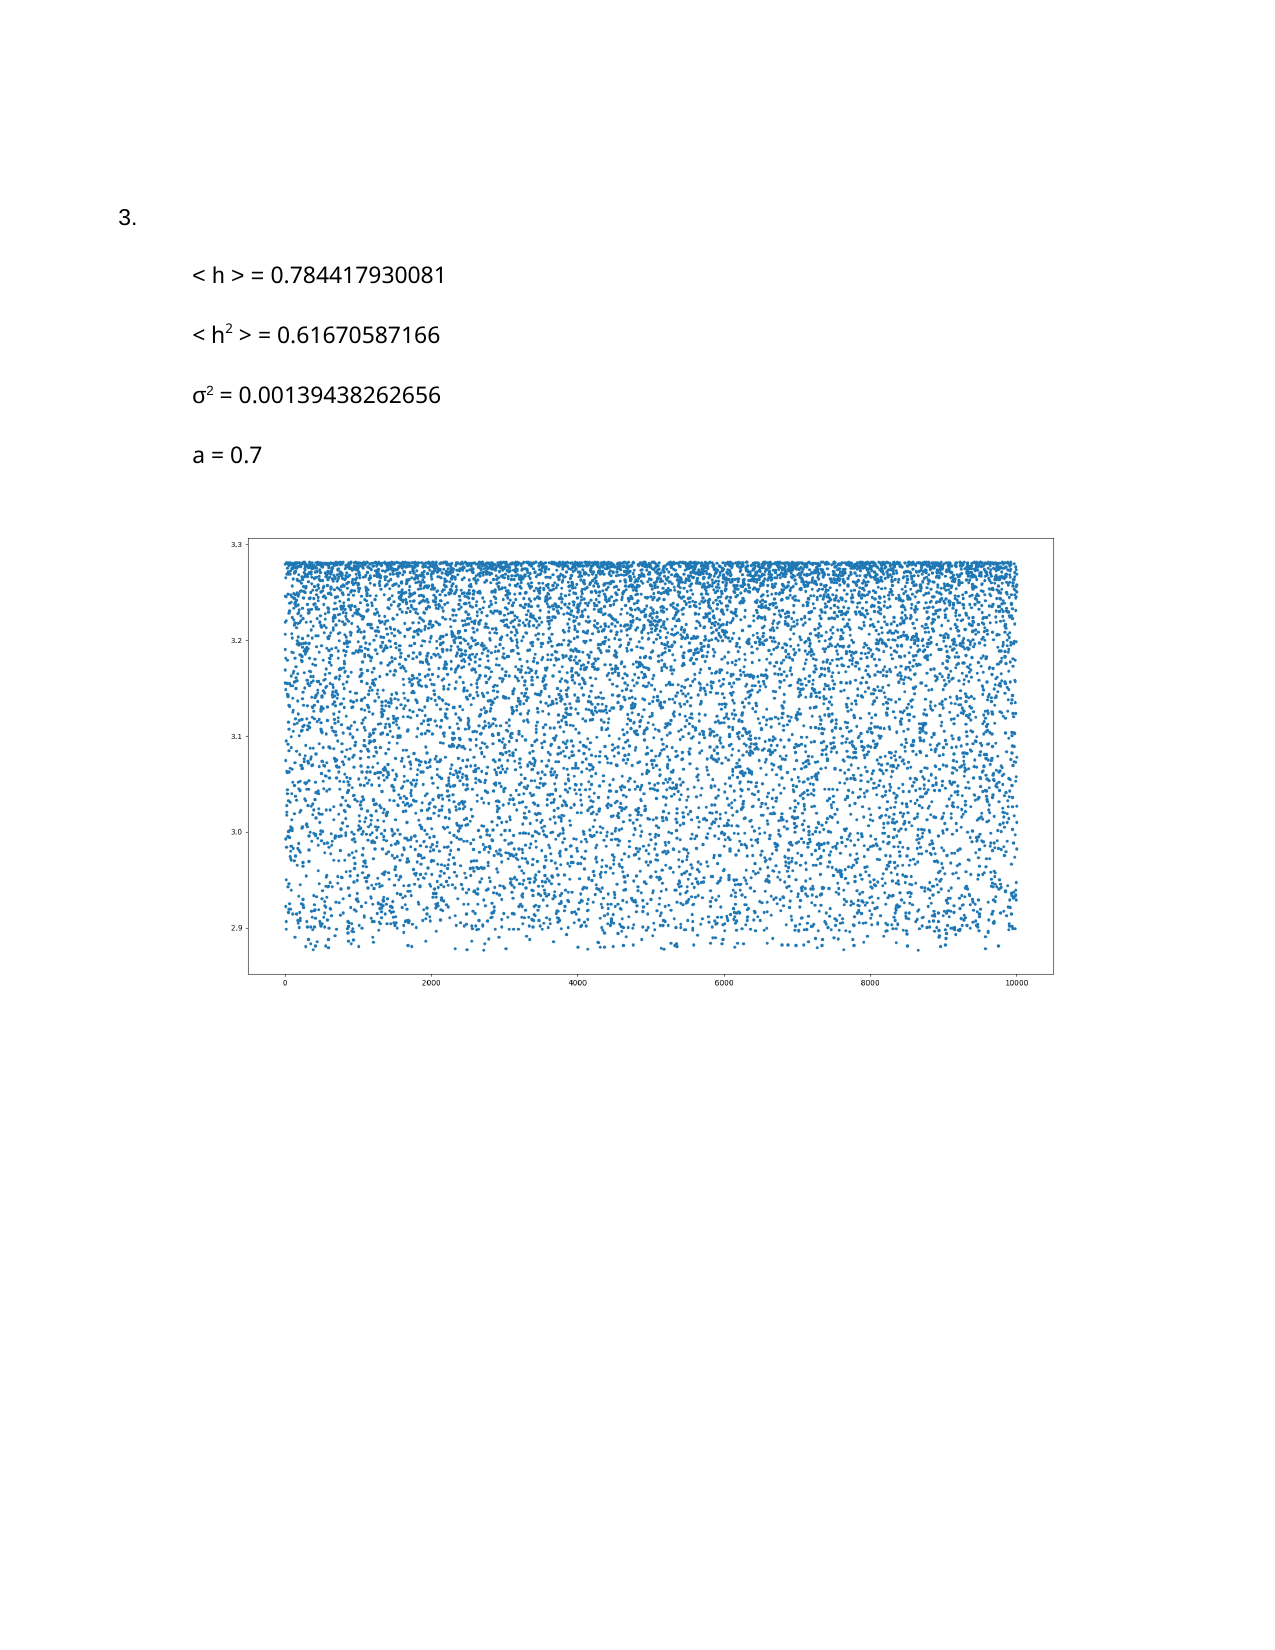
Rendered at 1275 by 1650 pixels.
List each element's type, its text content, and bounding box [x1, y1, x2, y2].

text < h2 > = 0.61670587166 [118, 319, 1157, 351]
picture [118, 470, 1157, 1036]
text a = 0.7 [118, 439, 1157, 470]
text σ2 = 0.00139438262656 [118, 379, 1157, 411]
text 3. [118, 204, 1157, 231]
text < h > = 0.784417930081 [118, 259, 1157, 291]
